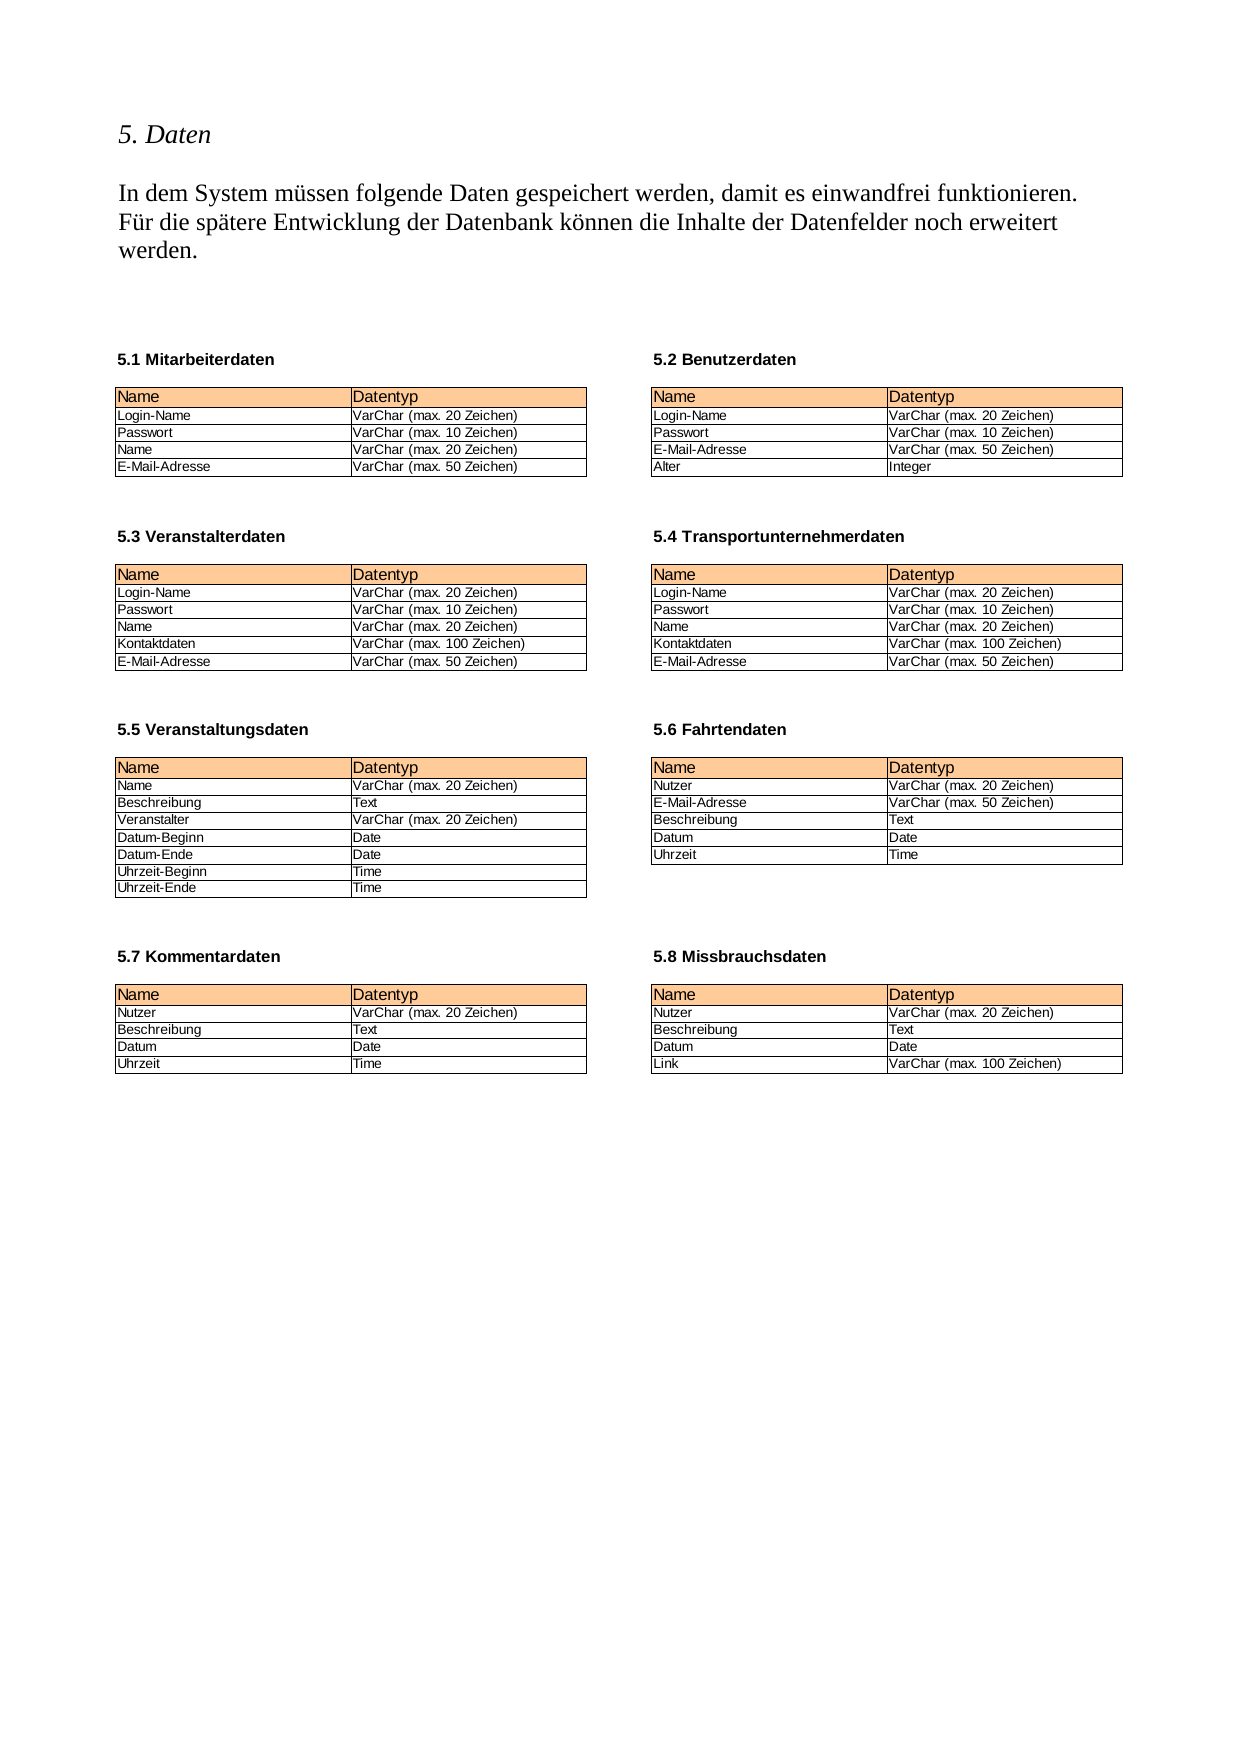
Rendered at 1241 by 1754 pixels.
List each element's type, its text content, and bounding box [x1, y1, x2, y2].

text Für die spätere Entwicklung der Datenbank können die Inhalte der Datenfelder noch erweitert werden. [118, 207, 1122, 264]
text 5. Daten [118, 118, 1122, 149]
text In dem System müssen folgende Daten gespeichert werden, damit es einwandfrei funktionieren. [118, 178, 1122, 207]
